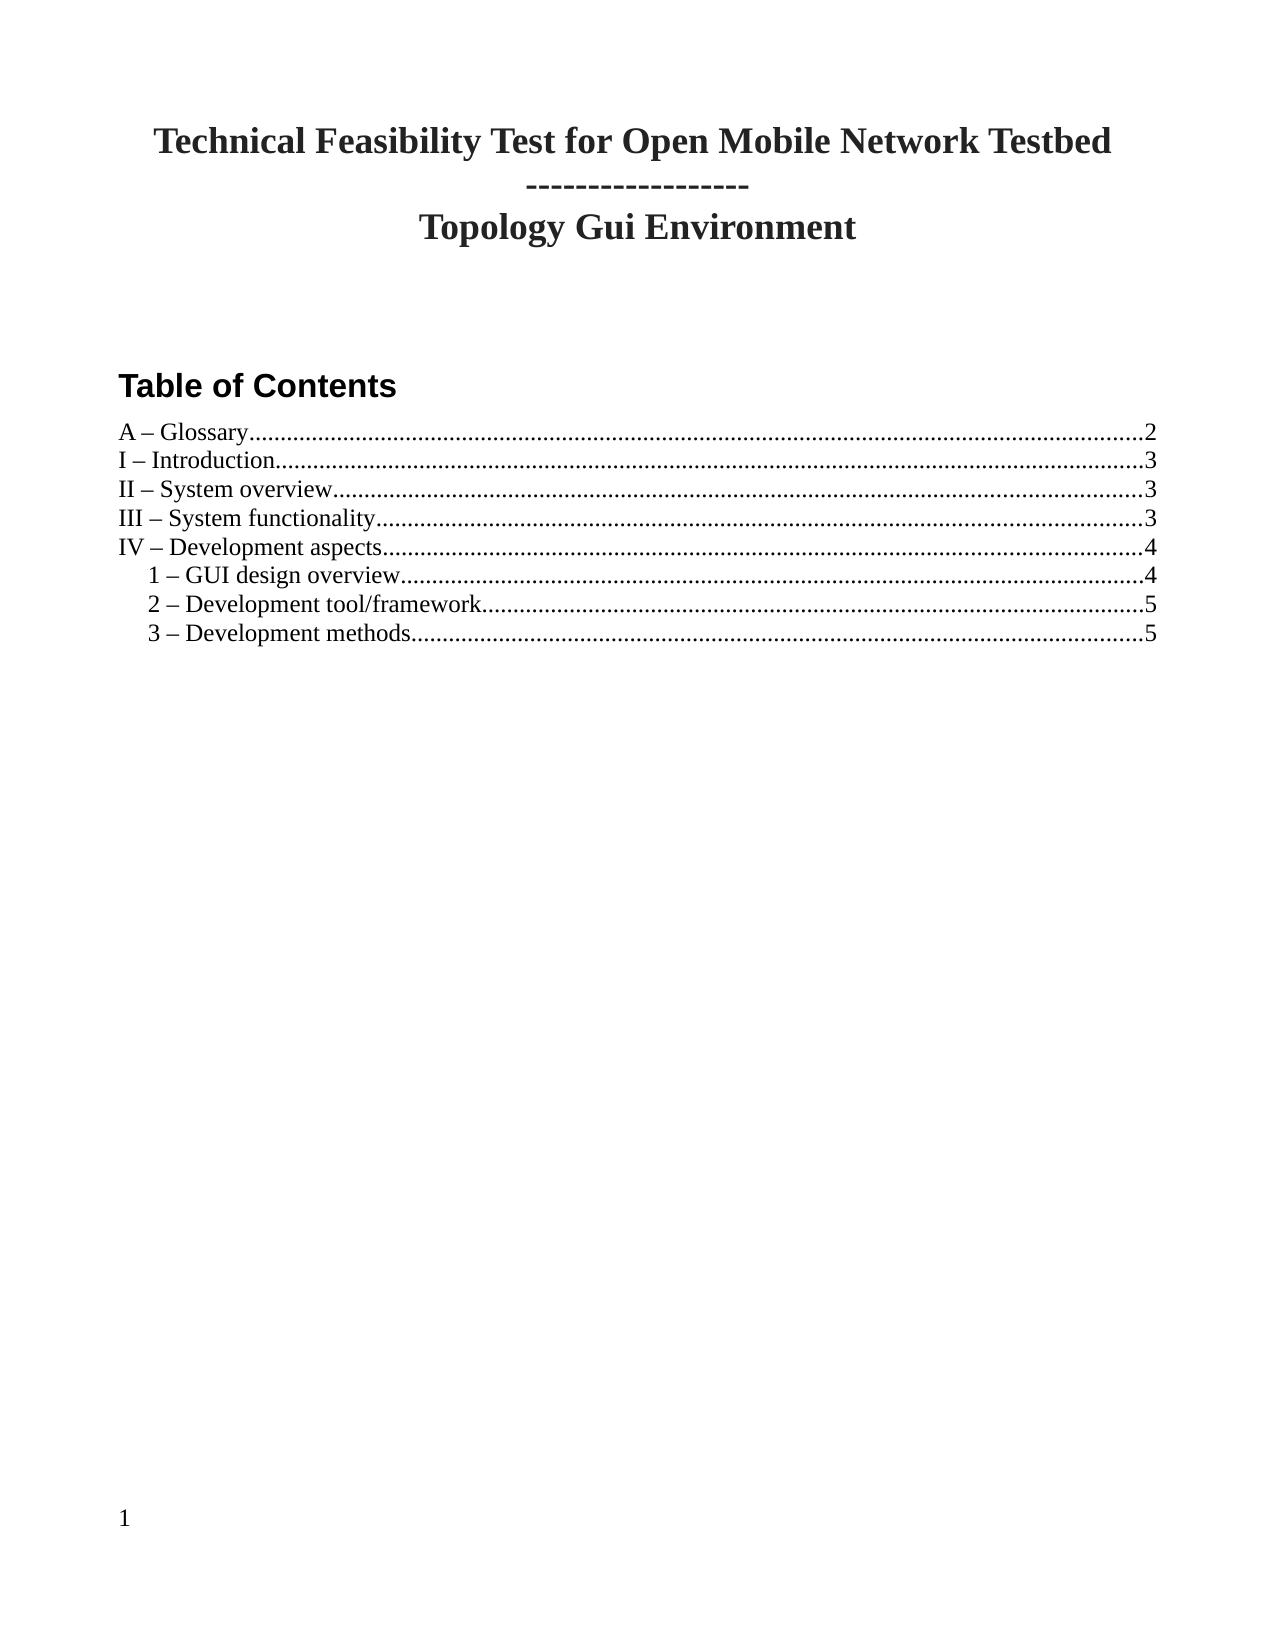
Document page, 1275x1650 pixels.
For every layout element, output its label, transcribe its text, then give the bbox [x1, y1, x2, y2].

text III – System functionality 3 [118, 503, 1157, 532]
text Technical Feasibility Test for Open Mobile Network Testbed [118, 118, 1157, 161]
text ------------------ [118, 161, 1157, 204]
text I – Introduction 3 [118, 446, 1157, 474]
text 2 – Development tool/framework 5 [148, 589, 1157, 618]
text II – System overview 3 [118, 474, 1157, 503]
subtitle Table of Contents [118, 366, 1157, 404]
text Topology Gui Environment [118, 204, 1157, 247]
text A – Glossary 2 [118, 417, 1157, 446]
text 1 – GUI design overview 4 [148, 561, 1157, 589]
text 3 – Development methods 5 [148, 618, 1157, 647]
text IV – Development aspects 4 [118, 532, 1157, 561]
